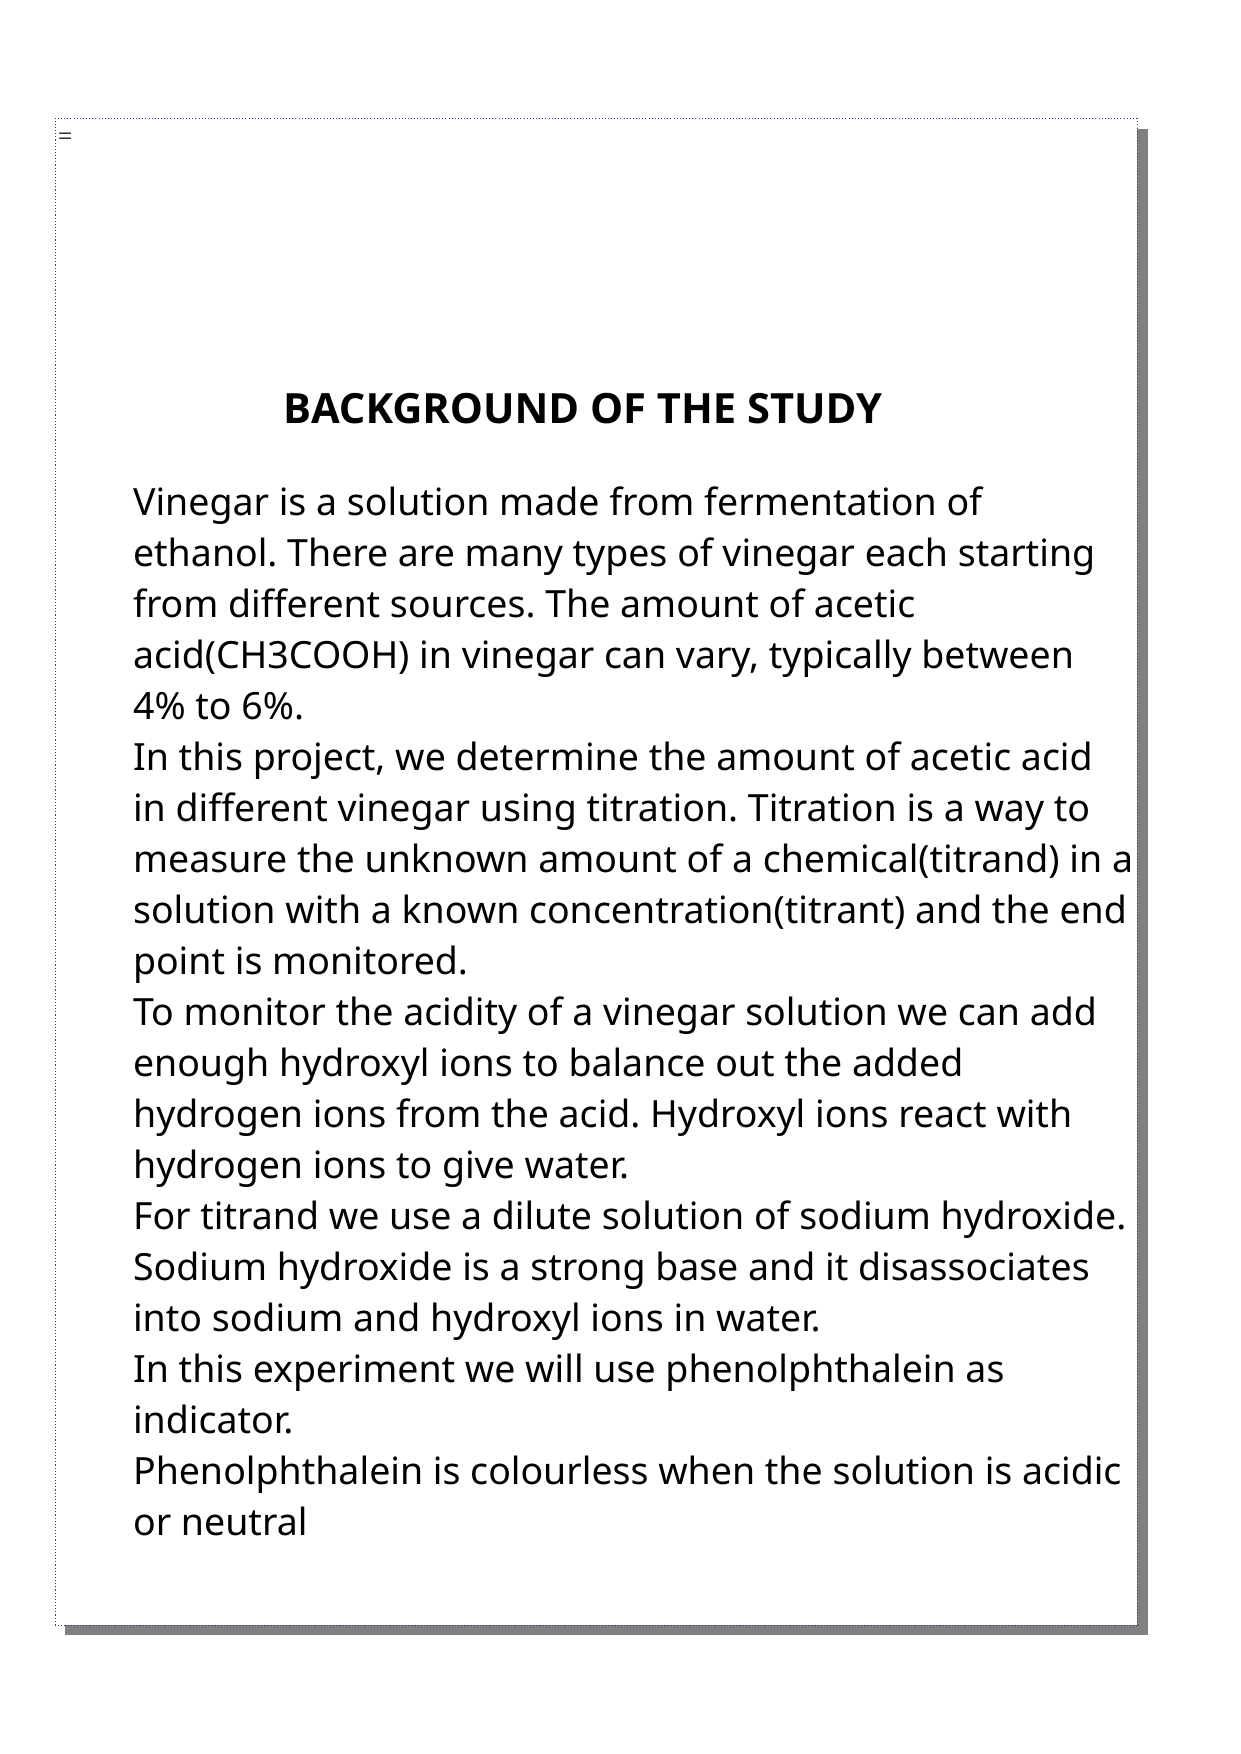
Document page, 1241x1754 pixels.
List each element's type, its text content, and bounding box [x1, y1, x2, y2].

text In this project, we determine the amount of acetic acid in different vinegar using titration. Titration is a way to measure the unknown amount of a chemical(titrand) in a solution with a known concentration(titrant) and the end point is monitored. [133, 730, 1134, 985]
text Sodium hydroxide is a strong base and it disassociates into sodium and hydroxyl ions in water. [133, 1241, 1134, 1343]
text For titrand we use a dilute solution of sodium hydroxide. [133, 1189, 1134, 1241]
text To monitor the acidity of a vinegar solution we can add enough hydroxyl ions to balance out the added hydrogen ions from the acid. Hydroxyl ions react with hydrogen ions to give water. [133, 985, 1134, 1189]
text Vinegar is a solution made from fermentation of ethanol. There are many types of vinegar each starting from different sources. The amount of acetic acid(CH3COOH) in vinegar can vary, typically between 4% to 6%. [133, 475, 1134, 730]
text In this experiment we will use phenolphthalein as indicator. [133, 1343, 1134, 1445]
text Phenolphthalein is colourless when the solution is acidic or neutral [133, 1445, 1134, 1547]
text BACKGROUND OF THE STUDY [58, 378, 1134, 435]
